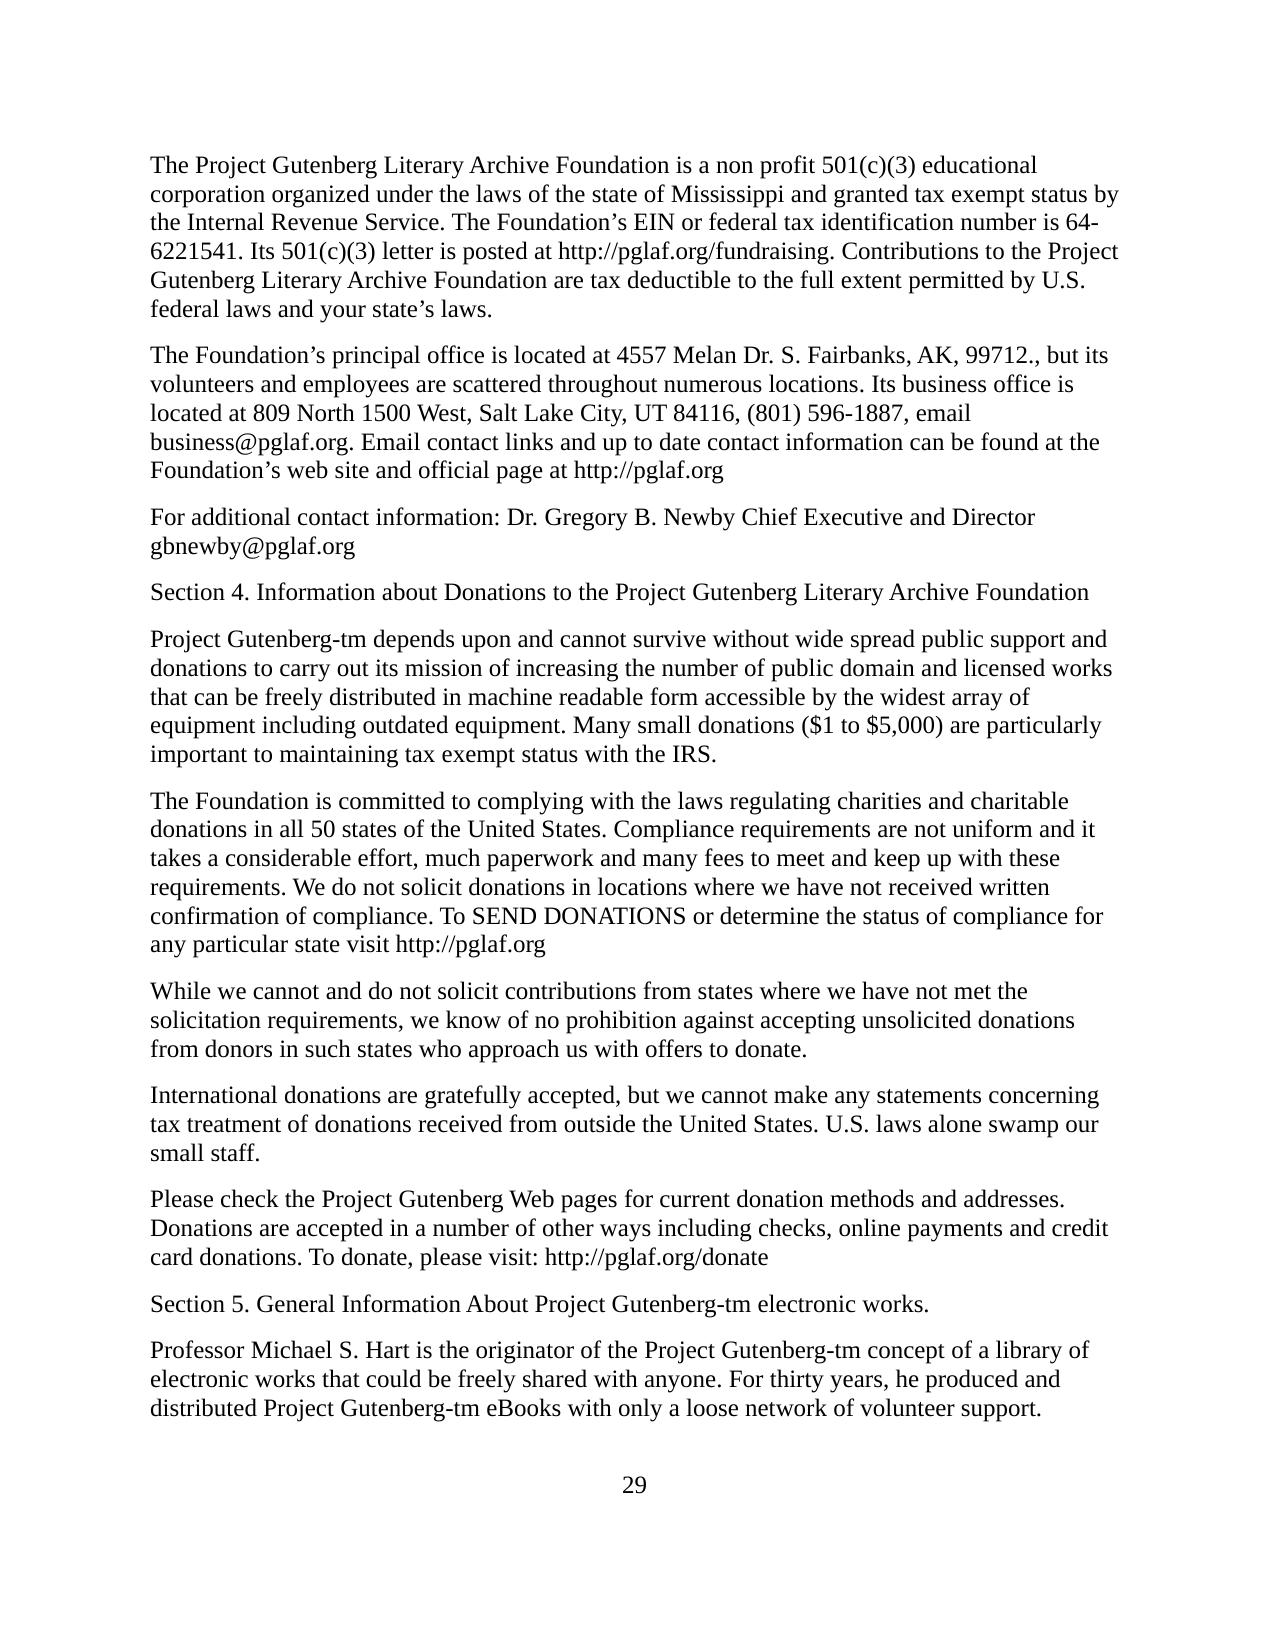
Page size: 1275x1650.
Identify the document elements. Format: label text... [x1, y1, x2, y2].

text Section 5. General Information About Project Gutenberg-tm electronic works. [150, 1289, 1125, 1317]
text For additional contact information: Dr. Gregory B. Newby Chief Executive and Director gbnewby@pglaf.org [150, 502, 1125, 559]
text International donations are gratefully accepted, but we cannot make any statements concerning tax treatment of donations received from outside the United States. U.S. laws alone swamp our small staff. [150, 1080, 1125, 1167]
text Section 4. Information about Donations to the Project Gutenberg Literary Archive Foundation [150, 577, 1125, 606]
text The Foundation is committed to complying with the laws regulating charities and charitable donations in all 50 states of the United States. Compliance requirements are not uniform and it takes a considerable effort, much paperwork and many fees to meet and keep up with these requirements. We do not solicit donations in locations where we have not received written confirmation of compliance. To SEND DONATIONS or determine the status of compliance for any particular state visit http://pglaf.org [150, 786, 1125, 958]
text The Foundation’s principal office is located at 4557 Melan Dr. S. Fairbanks, AK, 99712., but its volunteers and employees are scattered throughout numerous locations. Its business office is located at 809 North 1500 West, Salt Lake City, UT 84116, (801) 596-1887, email business@pglaf.org. Email contact links and up to date contact information can be found at the Foundation’s web site and official page at http://pglaf.org [150, 340, 1125, 484]
text Please check the Project Gutenberg Web pages for current donation methods and addresses. Donations are accepted in a number of other ways including checks, online payments and credit card donations. To donate, please visit: http://pglaf.org/donate [150, 1184, 1125, 1271]
text Project Gutenberg-tm depends upon and cannot survive without wide spread public support and donations to carry out its mission of increasing the number of public domain and licensed works that can be freely distributed in machine readable form accessible by the widest array of equipment including outdated equipment. Many small donations ($1 to $5,000) are particularly important to maintaining tax exempt status with the IRS. [150, 624, 1125, 768]
text Professor Michael S. Hart is the originator of the Project Gutenberg-tm concept of a library of electronic works that could be freely shared with anyone. For thirty years, he produced and distributed Project Gutenberg-tm eBooks with only a loose network of volunteer support. [150, 1335, 1125, 1422]
text While we cannot and do not solicit contributions from states where we have not met the solicitation requirements, we know of no prohibition against accepting unsolicited donations from donors in such states who approach us with offers to donate. [150, 976, 1125, 1062]
text The Project Gutenberg Literary Archive Foundation is a non profit 501(c)(3) educational corporation organized under the laws of the state of Mississippi and granted tax exempt status by the Internal Revenue Service. The Foundation’s EIN or federal tax identification number is 64-6221541. Its 501(c)(3) letter is posted at http://pglaf.org/fundraising. Contributions to the Project Gutenberg Literary Archive Foundation are tax deductible to the full extent permitted by U.S. federal laws and your state’s laws. [150, 150, 1125, 322]
